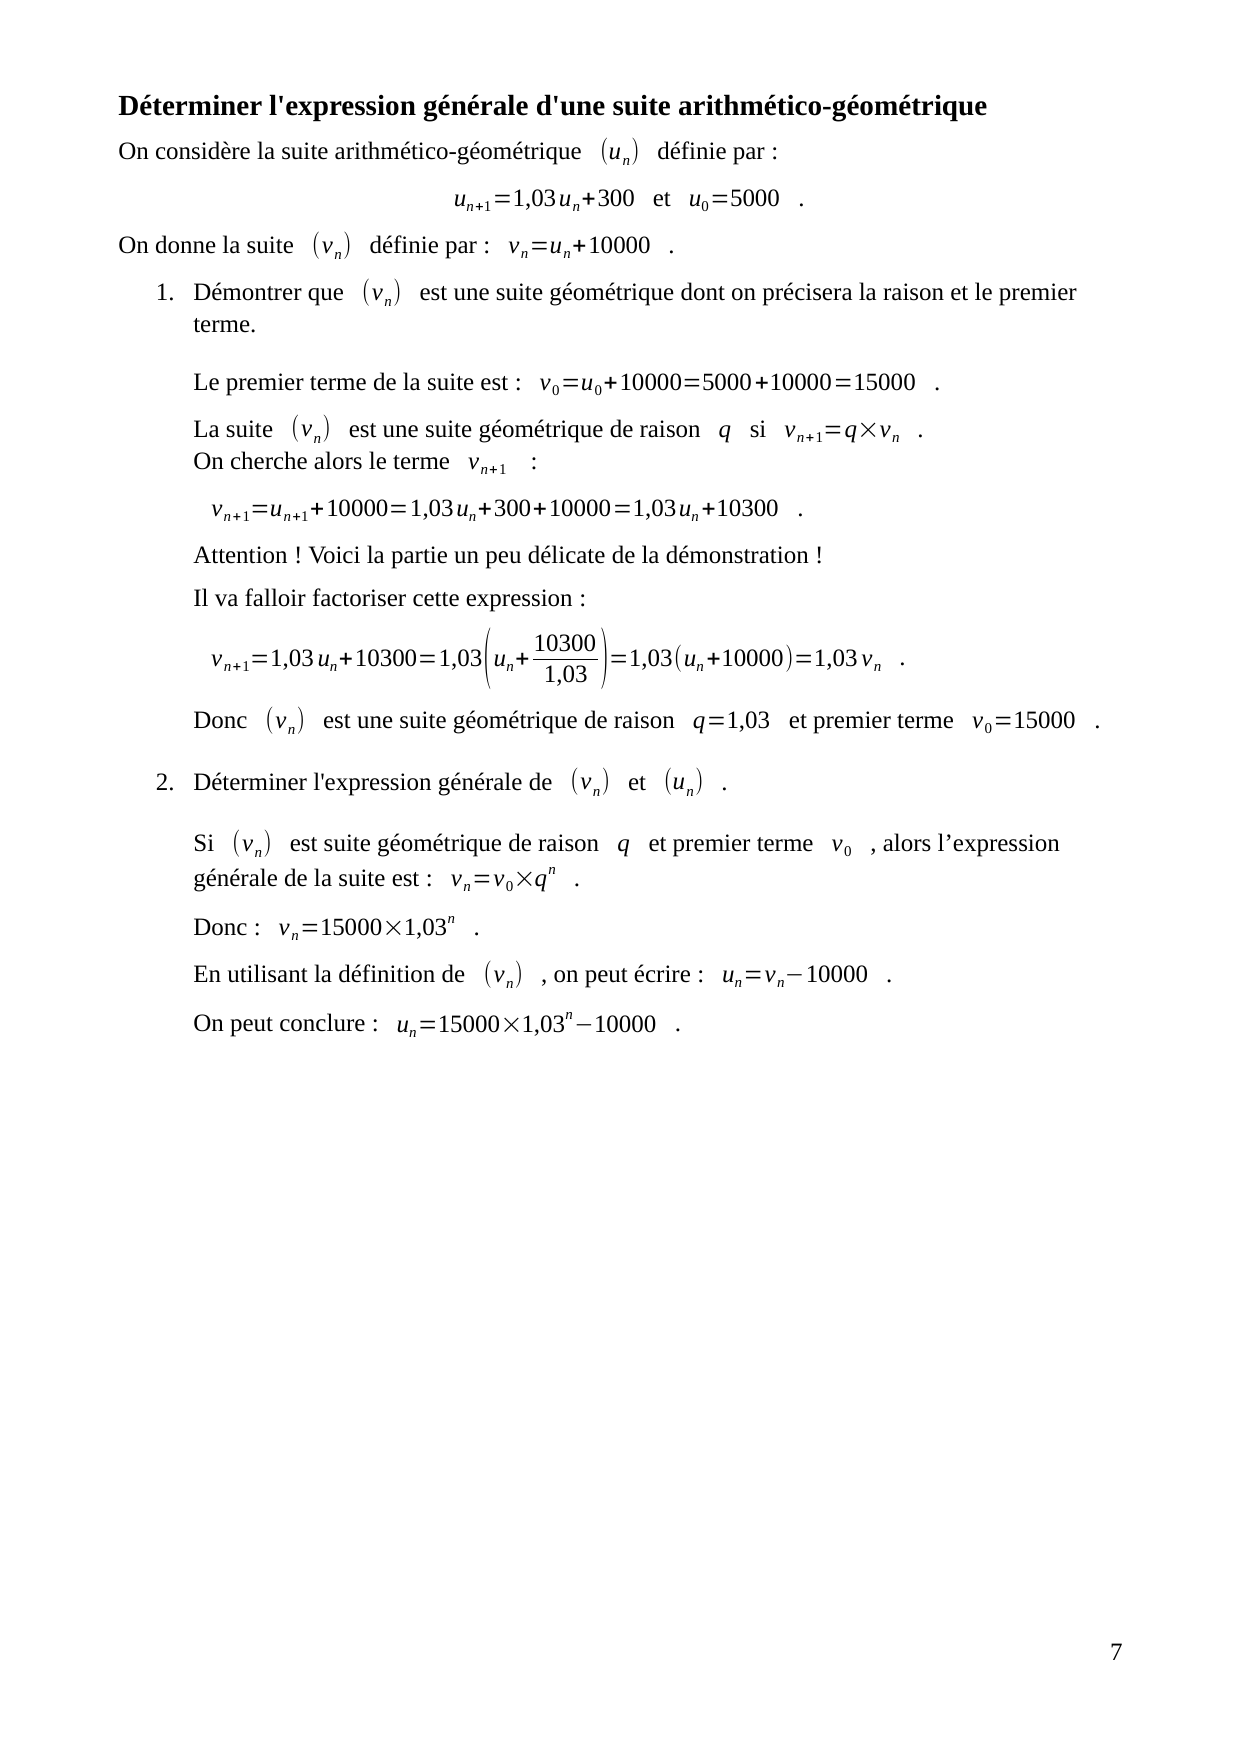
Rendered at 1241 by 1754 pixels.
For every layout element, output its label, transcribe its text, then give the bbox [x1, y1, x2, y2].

list Donc :. [156, 910, 1122, 944]
text On donne la suitedéfinie par :. [118, 230, 1122, 263]
list Il va falloir factoriser cette expression : [156, 583, 1122, 612]
list Siest suite géométrique de raisonet premier terme, alors l’expression générale de la suite est :. [156, 828, 1122, 895]
list Doncest une suite géométrique de raisonet premier terme. [156, 705, 1122, 738]
list La suiteest une suite géométrique de raisonsi. [156, 414, 1122, 446]
list Déterminer l'expression générale deet. [156, 767, 1122, 799]
list En utilisant la définition de, on peut écrire :. [156, 959, 1122, 991]
list On peut conclure :. [156, 1006, 1122, 1041]
list Démontrer queest une suite géométrique dont on précisera la raison et le premier terme. [156, 277, 1122, 338]
list On cherche alors le terme : [156, 446, 1122, 479]
list Le premier terme de la suite est :. [156, 367, 1122, 399]
text Déterminer l'expression générale d'une suite arithmético-géométrique [118, 88, 1122, 122]
list . [156, 493, 1122, 525]
text et. [118, 183, 1122, 216]
list . [156, 626, 1122, 691]
list Attention ! Voici la partie un peu délicate de la démonstration ! [156, 540, 1122, 568]
text On considère la suite arithmético-géométriquedéfinie par : [118, 136, 1122, 169]
